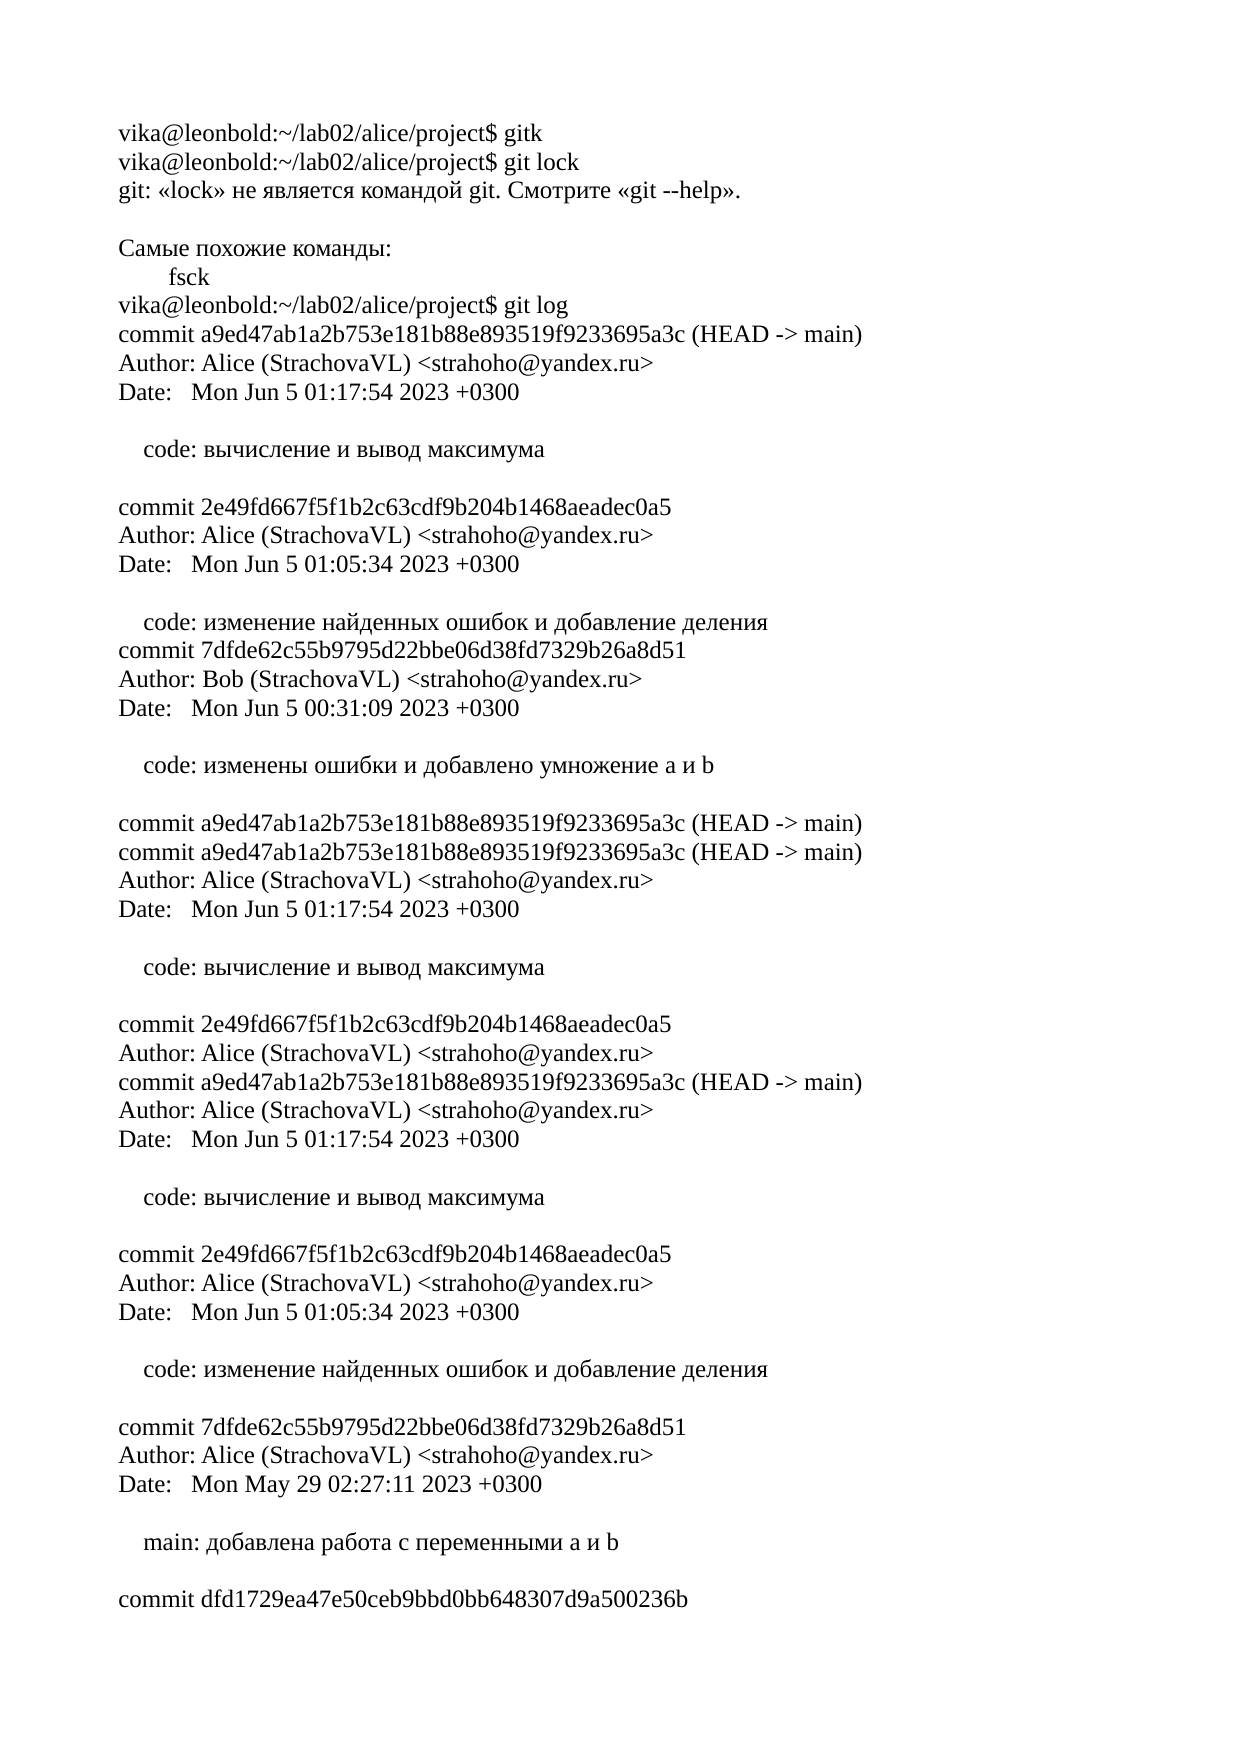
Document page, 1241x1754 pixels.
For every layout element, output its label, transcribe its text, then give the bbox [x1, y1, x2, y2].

text commit 7dfde62c55b9795d22bbe06d38fd7329b26a8d51 [118, 636, 1122, 664]
text Date: Mon Jun 5 01:17:54 2023 +0300 [118, 894, 1122, 923]
text commit 7dfde62c55b9795d22bbe06d38fd7329b26a8d51 [118, 1412, 1122, 1441]
text commit 2e49fd667f5f1b2c63cdf9b204b1468aeadec0a5 [118, 1239, 1122, 1268]
text commit a9ed47ab1a2b753e181b88e893519f9233695a3c (HEAD -> main) [118, 837, 1122, 866]
text vika@leonbold:~/lab02/alice/project$ gitk [118, 118, 1122, 147]
text Date: Mon Jun 5 01:17:54 2023 +0300 [118, 1124, 1122, 1153]
text commit a9ed47ab1a2b753e181b88e893519f9233695a3c (HEAD -> main) [118, 808, 1122, 837]
text Самые похожие команды: [118, 233, 1122, 262]
text code: вычисление и вывод максимума [118, 434, 1122, 463]
text Author: Alice (StrachovaVL) <strahoho@yandex.ru> [118, 521, 1122, 549]
text Author: Alice (StrachovaVL) <strahoho@yandex.ru> [118, 1268, 1122, 1297]
text commit 2e49fd667f5f1b2c63cdf9b204b1468aeadec0a5 [118, 492, 1122, 521]
text commit a9ed47ab1a2b753e181b88e893519f9233695a3c (HEAD -> main) [118, 319, 1122, 348]
text code: вычисление и вывод максимума [118, 1182, 1122, 1211]
text fsck [118, 262, 1122, 291]
text code: изменены ошибки и добавлено умножение a и b [118, 751, 1122, 779]
text commit a9ed47ab1a2b753e181b88e893519f9233695a3c (HEAD -> main) [118, 1067, 1122, 1096]
text Date: Mon May 29 02:27:11 2023 +0300 [118, 1469, 1122, 1498]
text Author: Alice (StrachovaVL) <strahoho@yandex.ru> [118, 1441, 1122, 1469]
text Author: Alice (StrachovaVL) <strahoho@yandex.ru> [118, 1096, 1122, 1124]
text code: вычисление и вывод максимума [118, 952, 1122, 981]
text code: изменение найденных ошибок и добавление деления [118, 607, 1122, 636]
text Date: Mon Jun 5 01:17:54 2023 +0300 [118, 377, 1122, 406]
text Author: Alice (StrachovaVL) <strahoho@yandex.ru> [118, 866, 1122, 894]
text code: изменение найденных ошибок и добавление деления [118, 1354, 1122, 1383]
text main: добавлена работа с переменными a и b [118, 1527, 1122, 1556]
text Date: Mon Jun 5 01:05:34 2023 +0300 [118, 549, 1122, 578]
text Author: Alice (StrachovaVL) <strahoho@yandex.ru> [118, 1038, 1122, 1067]
text Date: Mon Jun 5 00:31:09 2023 +0300 [118, 693, 1122, 722]
text git: «lock» не является командой git. Смотрите «git --help». [118, 176, 1122, 204]
text Date: Mon Jun 5 01:05:34 2023 +0300 [118, 1297, 1122, 1326]
text vika@leonbold:~/lab02/alice/project$ git log [118, 291, 1122, 319]
text Author: Alice (StrachovaVL) <strahoho@yandex.ru> [118, 348, 1122, 377]
text vika@leonbold:~/lab02/alice/project$ git lock [118, 147, 1122, 176]
text Author: Bob (StrachovaVL) <strahoho@yandex.ru> [118, 664, 1122, 693]
text commit dfd1729ea47e50ceb9bbd0bb648307d9a500236b [118, 1584, 1122, 1613]
text commit 2e49fd667f5f1b2c63cdf9b204b1468aeadec0a5 [118, 1009, 1122, 1038]
